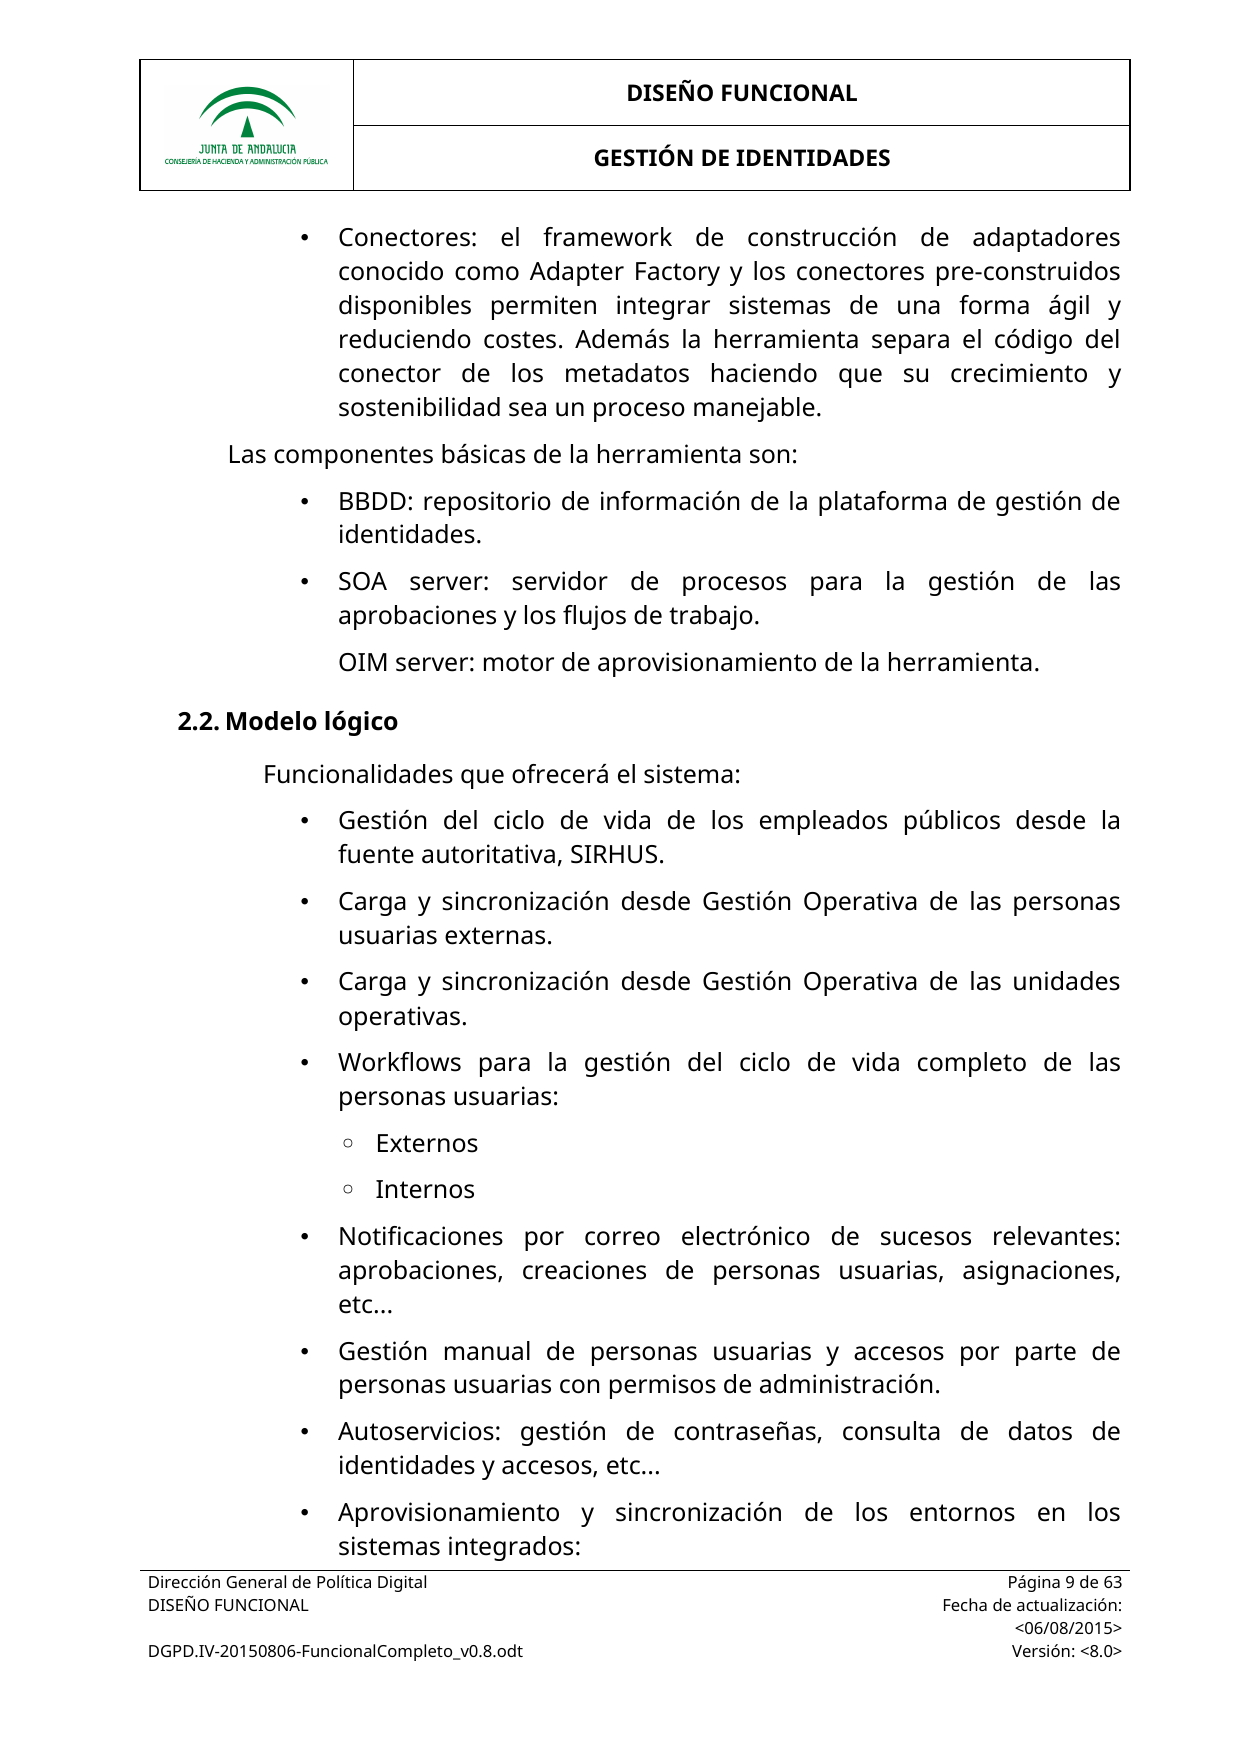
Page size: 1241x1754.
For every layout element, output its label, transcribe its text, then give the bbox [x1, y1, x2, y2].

list BBDD: repositorio de información de la plataforma de gestión de identidades. [300, 483, 1122, 551]
list Conectores: el framework de construcción de adaptadores conocido como Adapter Factory y los conectores pre-construidos disponibles permiten integrar sistemas de una forma ágil y reduciendo costes. Además la herramienta separa el código del conector de los metadatos haciendo que su crecimiento y sostenibilidad sea un proceso manejable. [300, 220, 1122, 424]
picture [164, 85, 330, 165]
list Internos [338, 1172, 1122, 1206]
list Gestión manual de personas usuarias y accesos por parte de personas usuarias con permisos de administración. [300, 1333, 1122, 1401]
list Aprovisionamiento y sincronización de los entornos en los sistemas integrados: [300, 1494, 1122, 1562]
list Las componentes básicas de la herramienta son: [227, 437, 1122, 471]
list OIM server: motor de aprovisionamiento de la herramienta. [300, 644, 1122, 678]
subtitle Modelo lógico [177, 703, 1122, 737]
list Gestión del ciclo de vida de los empleados públicos desde la fuente autoritativa, SIRHUS. [300, 803, 1122, 871]
list SOA server: servidor de procesos para la gestión de las aprobaciones y los flujos de trabajo. [300, 564, 1122, 632]
list Notificaciones por correo electrónico de sucesos relevantes: aprobaciones, creaciones de personas usuarias, asignaciones, etc... [300, 1218, 1122, 1321]
list Autoservicios: gestión de contraseñas, consulta de datos de identidades y accesos, etc... [300, 1414, 1122, 1482]
list Workflows para la gestión del ciclo de vida completo de las personas usuarias: [300, 1045, 1122, 1113]
list Externos [338, 1125, 1122, 1159]
list Carga y sincronización desde Gestión Operativa de las personas usuarias externas. [300, 883, 1122, 952]
text Funcionalidades que ofrecerá el sistema: [263, 756, 1122, 790]
list Carga y sincronización desde Gestión Operativa de las unidades operativas. [300, 964, 1122, 1032]
